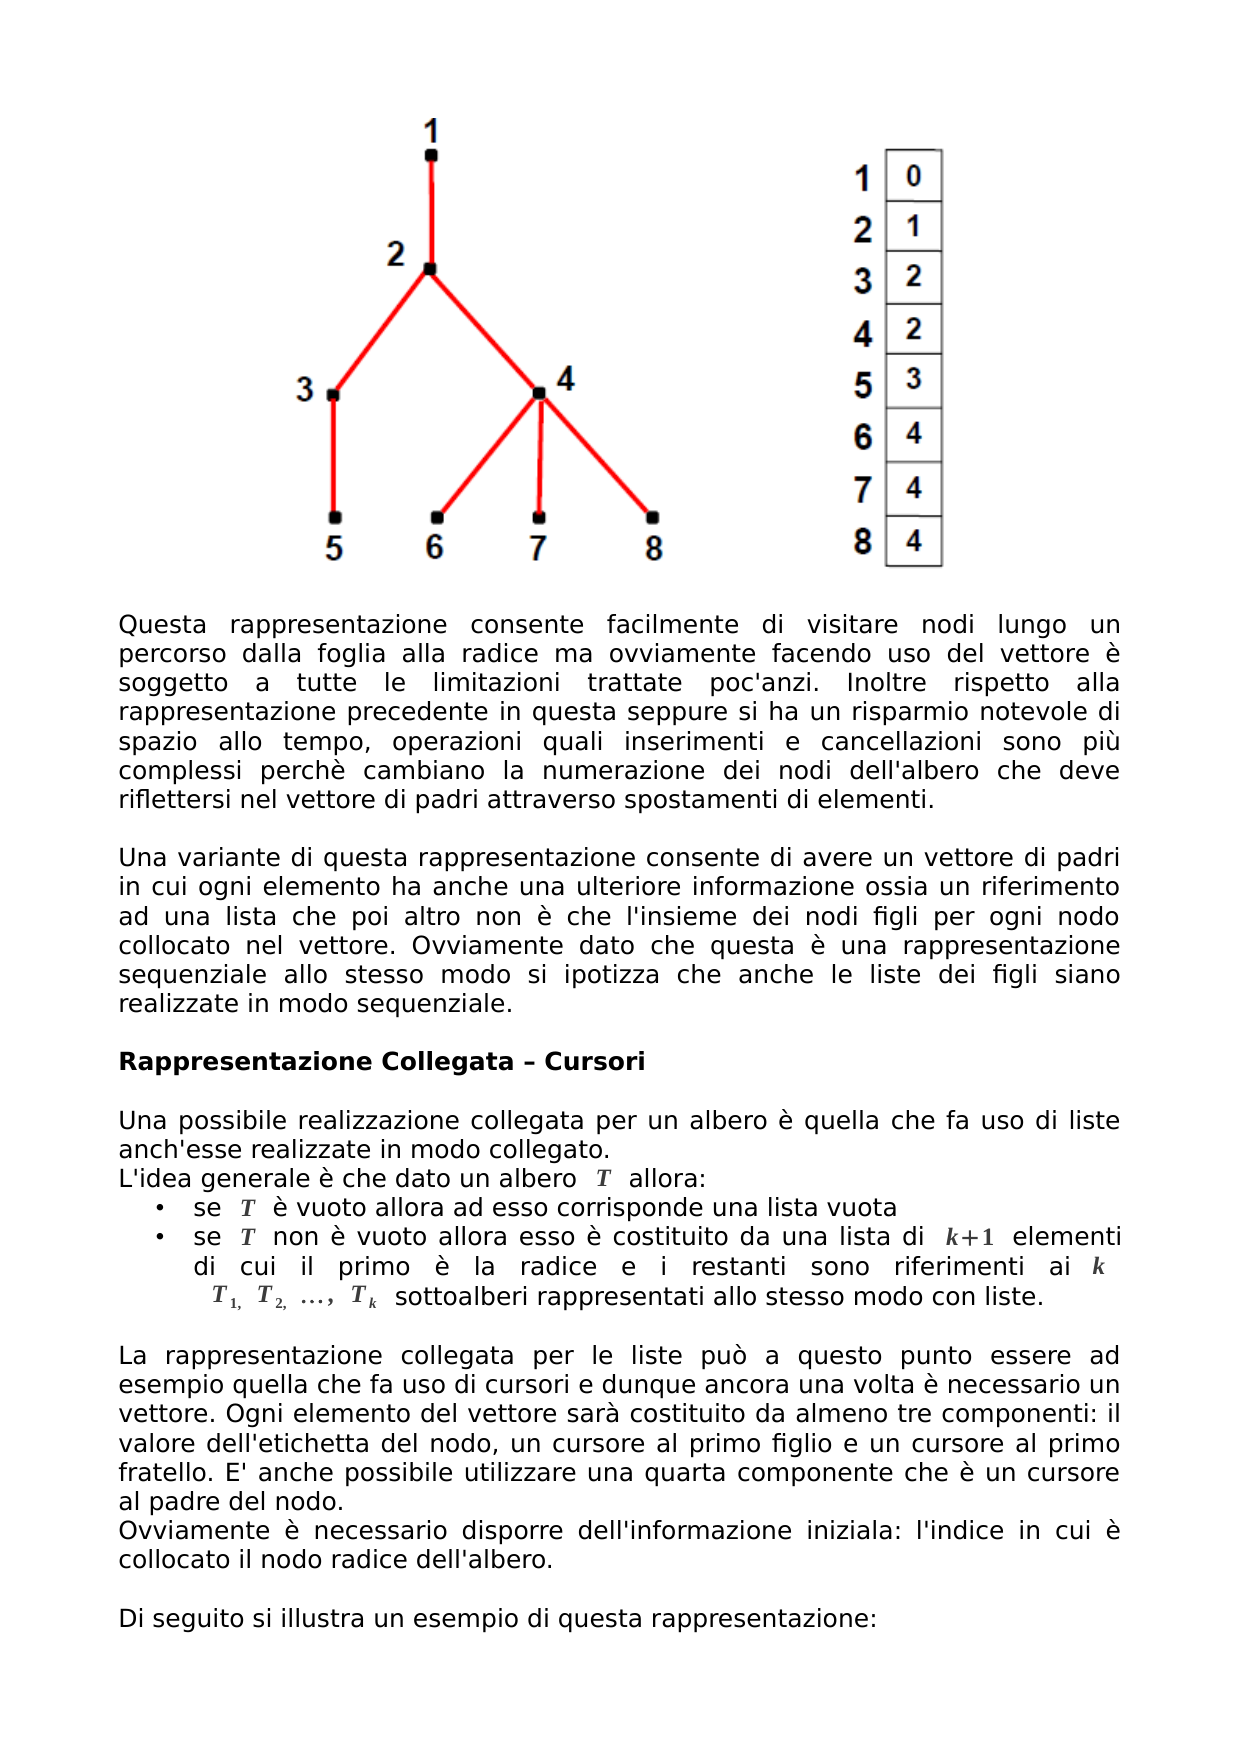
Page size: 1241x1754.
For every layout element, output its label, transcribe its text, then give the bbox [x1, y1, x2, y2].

text Di seguito si illustra un esempio di questa rappresentazione: [118, 1604, 1122, 1633]
text Ovviamente è necessario disporre dell'informazione iniziala: l'indice in cui è collocato il nodo radice dell'albero. [118, 1516, 1122, 1575]
text Rappresentazione Collegata – Cursori [118, 1047, 1122, 1077]
text Una variante di questa rappresentazione consente di avere un vettore di padri in cui ogni elemento ha anche una ulteriore informazione ossia un riferimento ad una lista che poi altro non è che l'insieme dei nodi figli per ogni nodo collocato nel vettore. Ovviamente dato che questa è una rappresentazione sequenziale allo stesso modo si ipotizza che anche le liste dei figli siano realizzate in modo sequenziale. [118, 843, 1122, 1018]
list senon è vuoto allora esso è costituito da una lista dielementi di cui il primo è la radice e i restanti sono riferimenti aisottoalberi rappresentati allo stesso modo con liste. [156, 1222, 1122, 1312]
picture [283, 118, 958, 581]
text L'idea generale è che dato un alberoallora: [118, 1164, 1122, 1193]
text Questa rappresentazione consente facilmente di visitare nodi lungo un percorso dalla foglia alla radice ma ovviamente facendo uso del vettore è soggetto a tutte le limitazioni trattate poc'anzi. Inoltre rispetto alla rappresentazione precedente in questa seppure si ha un risparmio notevole di spazio allo tempo, operazioni quali inserimenti e cancellazioni sono più complessi perchè cambiano la numerazione dei nodi dell'albero che deve riflettersi nel vettore di padri attraverso spostamenti di elementi. [118, 610, 1122, 814]
text La rappresentazione collegata per le liste può a questo punto essere ad esempio quella che fa uso di cursori e dunque ancora una volta è necessario un vettore. Ogni elemento del vettore sarà costituito da almeno tre componenti: il valore dell'etichetta del nodo, un cursore al primo figlio e un cursore al primo fratello. E' anche possibile utilizzare una quarta componente che è un cursore al padre del nodo. [118, 1341, 1122, 1516]
list seè vuoto allora ad esso corrisponde una lista vuota [156, 1193, 1122, 1222]
text Una possibile realizzazione collegata per un albero è quella che fa uso di liste anch'esse realizzate in modo collegato. [118, 1106, 1122, 1164]
